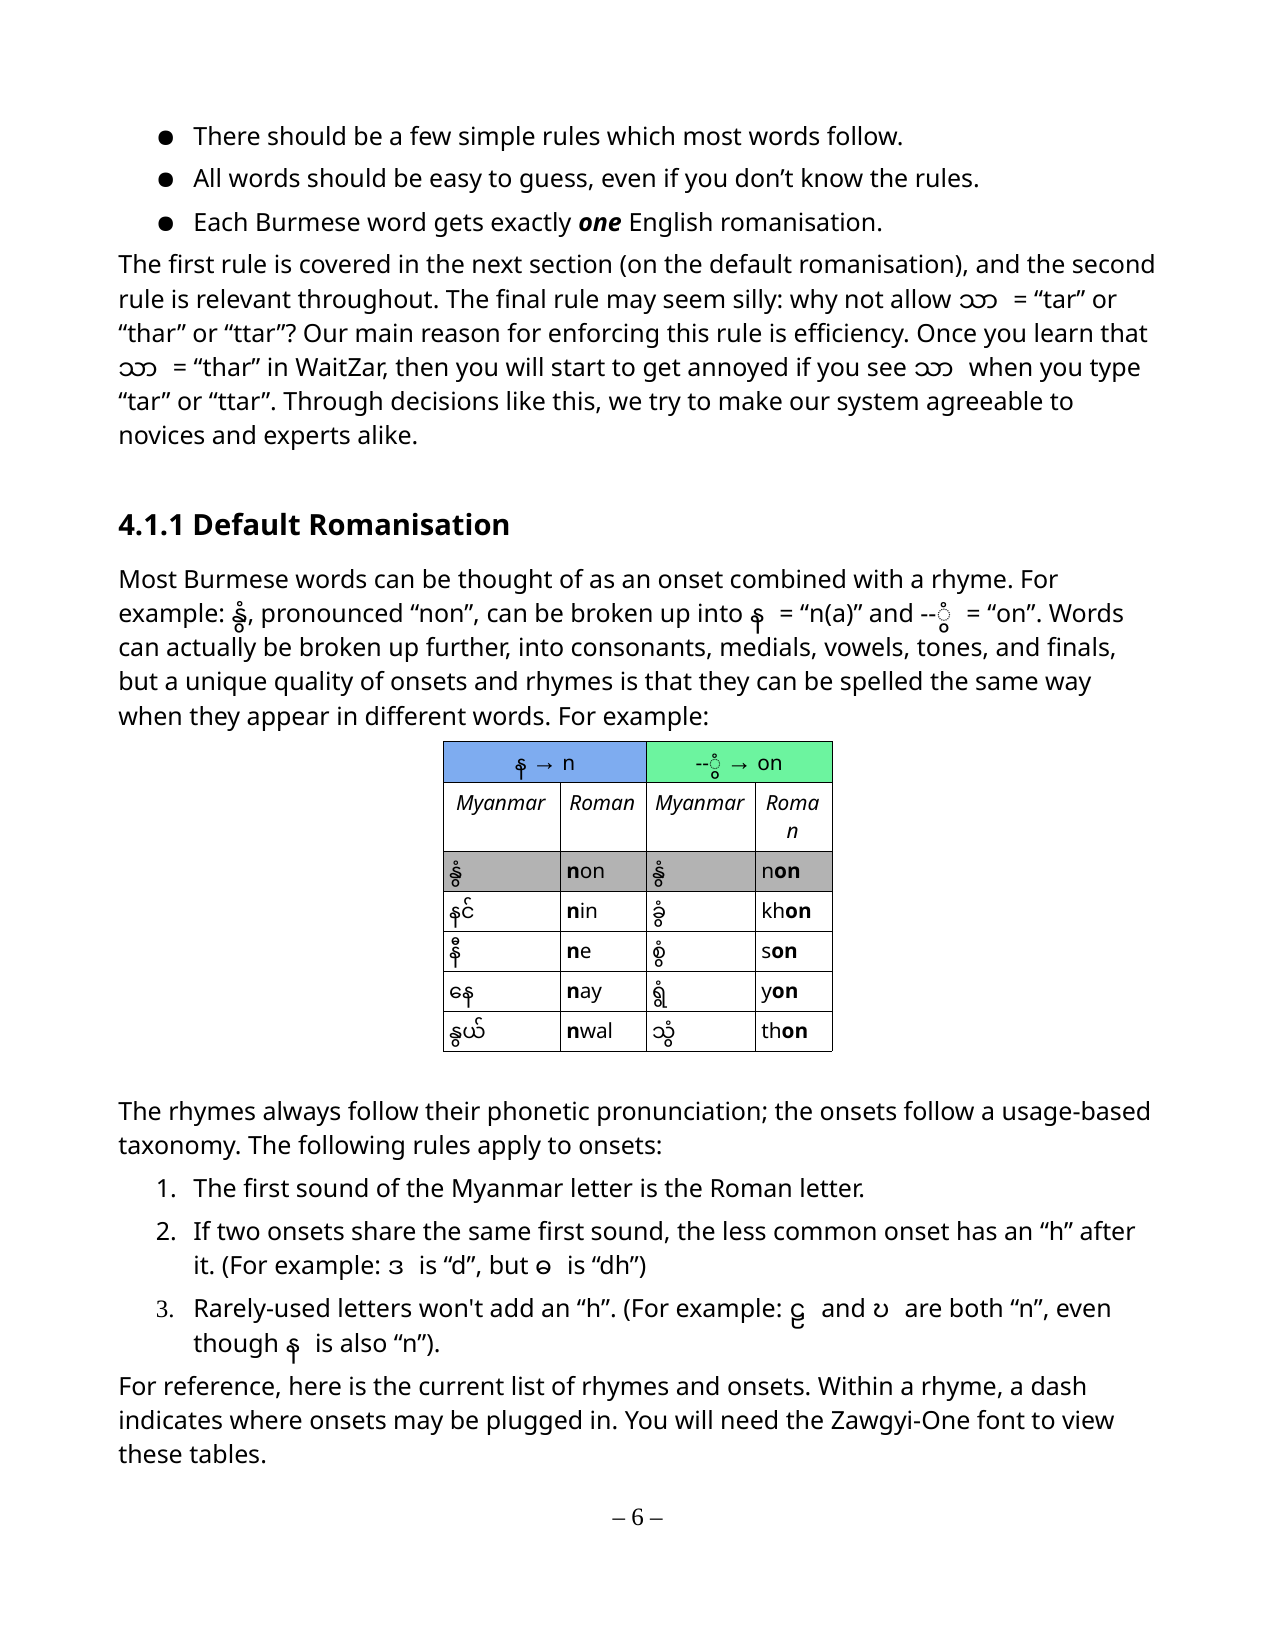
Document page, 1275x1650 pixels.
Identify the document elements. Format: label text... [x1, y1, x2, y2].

table_cell ခွံ [647, 892, 755, 931]
table_cell son [756, 932, 832, 971]
table_header --ွံ → on [647, 742, 832, 782]
table_cell nin [561, 892, 646, 931]
table_cell Roman [756, 783, 832, 851]
table_cell နေ [444, 972, 560, 1011]
table_cell khon [756, 892, 832, 931]
text The rhymes always follow their phonetic pronunciation; the onsets follow a usage-based taxonomy. The following rules apply to onsets: [118, 1094, 1157, 1162]
list All words should be easy to guess, even if you don’t know the rules. [156, 161, 1157, 195]
table_cell Roman [561, 783, 646, 851]
table_cell ne [561, 932, 646, 971]
list If two onsets share the same first sound, the less common onset has an “h” after it. (For example: ဒ is “d”, but ဓ is “dh”) [156, 1214, 1157, 1282]
table_cell Myanmar [444, 783, 560, 851]
text The first rule is covered in the next section (on the default romanisation), and the second rule is relevant throughout. The final rule may seem silly: why not allow သာ = “tar” or “thar” or “ttar”? Our main reason for enforcing this rule is efficiency. Once you learn that သာ = “thar” in WaitZar, then you will start to get annoyed if you see သာ when you type “tar” or “ttar”. Through decisions like this, we try to make our system agreeable to novices and experts alike. [118, 247, 1157, 452]
text For reference, here is the current list of rhymes and onsets. Within a rhyme, a dash indicates where onsets may be plugged in. You will need the Zawgyi-One font to view these tables. [118, 1369, 1157, 1471]
list Each Burmese word gets exactly one English romanisation. [156, 204, 1157, 238]
table_cell နွံ [444, 852, 560, 891]
table_cell nay [561, 972, 646, 1011]
table_cell နင် [444, 892, 560, 931]
table_cell စွံ [647, 932, 755, 971]
table_cell thon [756, 1012, 832, 1051]
table_cell နွယ် [444, 1012, 560, 1051]
table_cell နီ [444, 932, 560, 971]
subtitle 4.1.1 Default Romanisation [118, 504, 1157, 544]
table_cell yon [756, 972, 832, 1011]
list Rarely-used letters won't add an “h”. (For example: ဠ and ဎ are both “n”, even though န is also “n”). [156, 1291, 1157, 1360]
list There should be a few simple rules which most words follow. [156, 118, 1157, 152]
table_cell နွံ [647, 852, 755, 891]
table_cell သွံ [647, 1012, 755, 1051]
table_cell ရွံ [647, 972, 755, 1011]
table_header န → n [444, 742, 646, 782]
table_cell non [756, 852, 832, 891]
table_cell Myanmar [647, 783, 755, 851]
list The first sound of the Myanmar letter is the Roman letter. [156, 1171, 1157, 1205]
text Most Burmese words can be thought of as an onset combined with a rhyme. For example: နွံ, pronounced “non”, can be broken up into န = “n(a)” and --ွံ = “on”. Words can actually be broken up further, into consonants, medials, vowels, tones, and finals, but a unique quality of onsets and rhymes is that they can be spelled the same way when they appear in different words. For example: [118, 562, 1157, 732]
table_cell non [561, 852, 646, 891]
table_cell nwal [561, 1012, 646, 1051]
